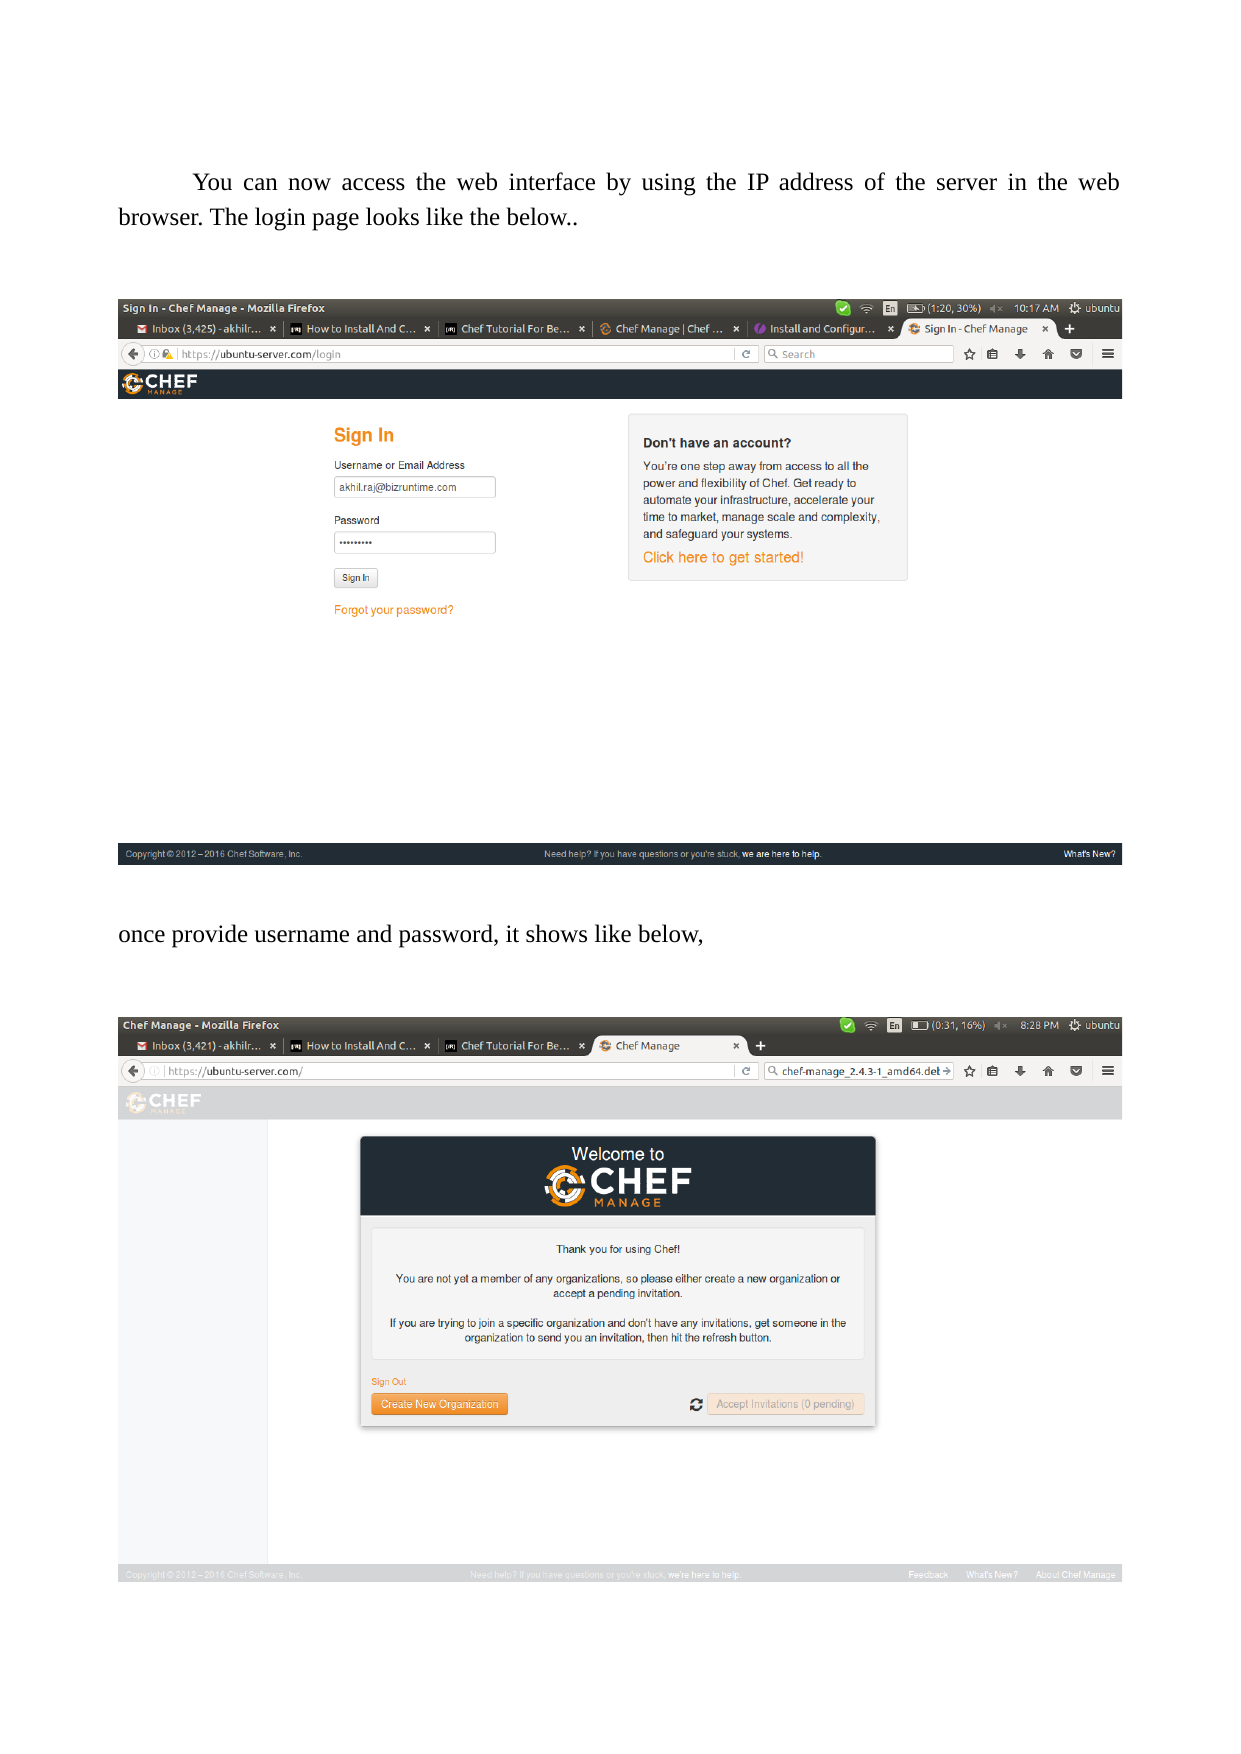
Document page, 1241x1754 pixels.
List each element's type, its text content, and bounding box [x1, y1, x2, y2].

text once provide username and password, it shows like below, [118, 919, 1122, 948]
text You can now access the web interface by using the IP address of the server in the web browser. The login page looks like the below.. [118, 167, 1122, 230]
picture [118, 1017, 1123, 1582]
picture [118, 299, 1123, 865]
